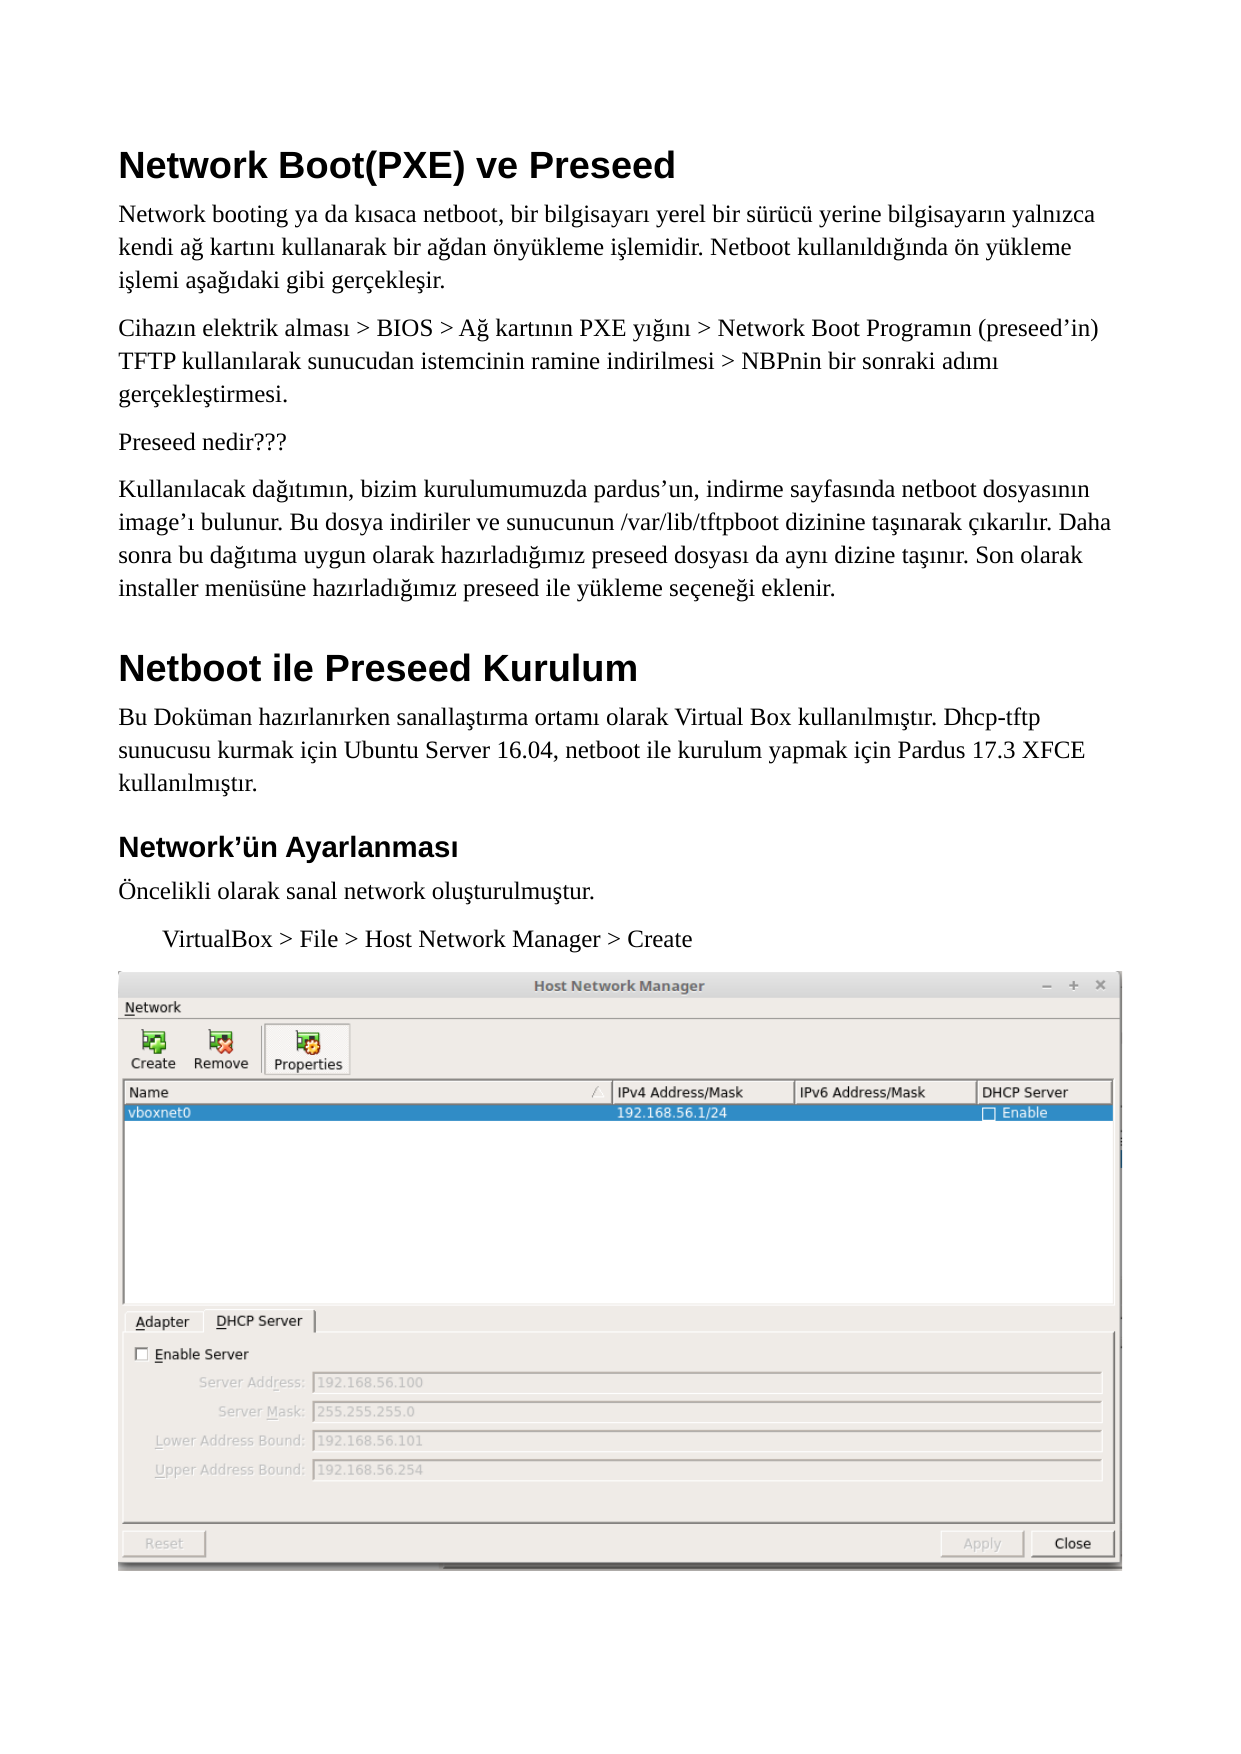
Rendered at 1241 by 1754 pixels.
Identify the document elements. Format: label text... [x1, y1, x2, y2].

subtitle Netboot ile Preseed Kurulum [118, 646, 1122, 689]
subtitle Network Boot(PXE) ve Preseed [118, 143, 1122, 187]
text Öncelikli olarak sanal network oluşturulmuştur. [118, 876, 1122, 905]
text Preseed nedir??? [118, 427, 1122, 455]
text Bu Doküman hazırlanırken sanallaştırma ortamı olarak Virtual Box kullanılmıştır. Dhcp-tftp sunucusu kurmak için Ubuntu Server 16.04, netboot ile kurulum yapmak için Pardus 17.3 XFCE kullanılmıştır. [118, 702, 1122, 797]
text Cihazın elektrik alması > BIOS > Ağ kartının PXE yığını > Network Boot Programın (preseed’in) TFTP kullanılarak sunucudan istemcinin ramine indirilmesi > NBPnin bir sonraki adımı gerçekleştirmesi. [118, 313, 1122, 408]
text VirtualBox > File > Host Network Manager > Create [118, 924, 1122, 953]
subtitle Network’ün Ayarlanması [118, 830, 1122, 864]
picture [118, 971, 1123, 1571]
text Kullanılacak dağıtımın, bizim kurulumumuzda pardus’un, indirme sayfasında netboot dosyasının image’ı bulunur. Bu dosya indiriler ve sunucunun /var/lib/tftpboot dizinine taşınarak çıkarılır. Daha sonra bu dağıtıma uygun olarak hazırladığımız preseed dosyası da aynı dizine taşınır. Son olarak installer menüsüne hazırladığımız preseed ile yükleme seçeneği eklenir. [118, 474, 1122, 602]
text Network booting ya da kısaca netboot, bir bilgisayarı yerel bir sürücü yerine bilgisayarın yalnızca kendi ağ kartını kullanarak bir ağdan önyükleme işlemidir. Netboot kullanıldığında ön yükleme işlemi aşağıdaki gibi gerçekleşir. [118, 199, 1122, 294]
